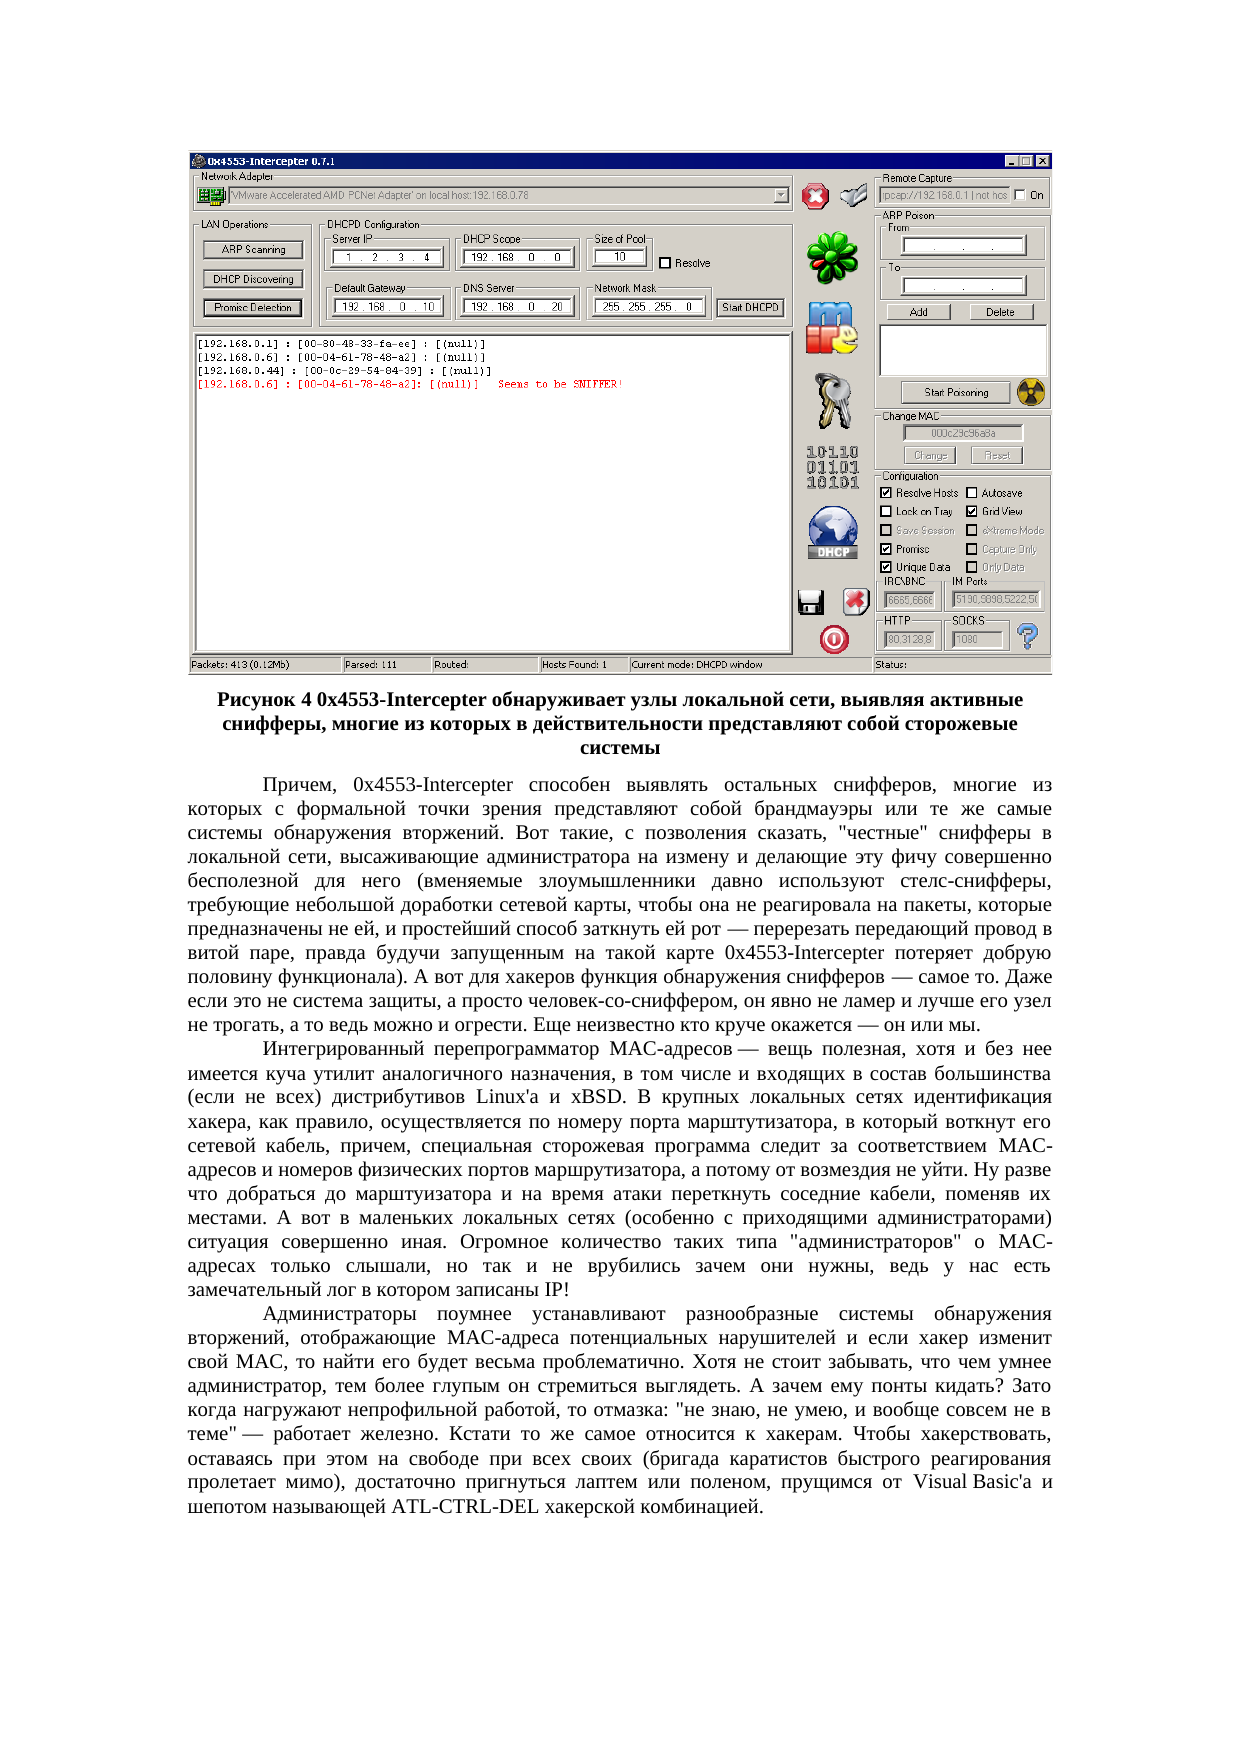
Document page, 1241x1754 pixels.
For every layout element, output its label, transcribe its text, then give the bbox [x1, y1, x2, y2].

picture [188, 150, 1053, 675]
text Интегрированный перепрограмматор MAC-адресов — вещь полезная, хотя и без нее имеется куча утилит аналогичного назначения, в том числе и входящих в состав большинства (если не всех) дистрибутивов Linux'а и xBSD. В крупных локальных сетях идентификация хакера, как правило, осуществляется по номеру порта марштутизатора, в который воткнут его сетевой кабель, причем, специальная сторожевая программа следит за соответствием MAC-адресов и номеров физических портов маршрутизатора, а потому от возмездия не уйти. Ну разве что добраться до марштуизатора и на время атаки переткнуть соседние кабели, поменяв их местами. А вот в маленьких локальных сетях (особенно с приходящими администраторами) ситуация совершенно иная. Огромное количество таких типа "администраторов" о MAC-адресах только слышали, но так и не врубились зачем они нужны, ведь у нас есть замечательный лог в котором записаны IP! [187, 1036, 1053, 1301]
text Администраторы поумнее устанавливают разнообразные системы обнаружения вторжений, отображающие MAC-адреса потенциальных нарушителей и если хакер изменит свой MAC, то найти его будет весьма проблематично. Хотя не стоит забывать, что чем умнее администратор, тем более глупым он стремиться выглядеть. А зачем ему понты кидать? Зато когда нагружают непрофильной работой, то отмазка: "не знаю, не умею, и вообще совсем не в теме" — работает железно. Кстати то же самое относится к хакерам. Чтобы хакерствовать, оставаясь при этом на свободе при всех своих (бригада каратистов быстрого реагирования пролетает мимо), достаточно пригнуться лаптем или поленом, прущимся от Visual Basic'а и шепотом называющей ATL-CTRL-DEL хакерской комбинацией. [187, 1301, 1053, 1518]
text Рисунок 4 0x4553-Intercepter обнаруживает узлы локальной сети, выявляя активные снифферы, многие из которых в действительности представляют собой сторожевые системы [187, 687, 1053, 759]
text Причем, 0x4553-Intercepter способен выявлять остальных снифферов, многие из которых с формальной точки зрения представляют собой брандмауэры или те же самые системы обнаружения вторжений. Вот такие, с позволения сказать, "честные" снифферы в локальной сети, высаживающие администратора на измену и делающие эту фичу совершенно бесполезной для него (вменяемые злоумышленники давно используют стелс-снифферы, требующие небольшой доработки сетевой карты, чтобы она не реагировала на пакеты, которые предназначены не ей, и простейший способ заткнуть ей рот — перерезать передающий провод в витой паре, правда будучи запущенным на такой карте 0x4553-Intercepter потеряет добрую половину функционала). А вот для хакеров функция обнаружения снифферов — самое то. Даже если это не система защиты, а просто человек-со-сниффером, он явно не ламер и лучше его узел не трогать, а то ведь можно и огрести. Еще неизвестно кто круче окажется — он или мы. [187, 772, 1053, 1036]
